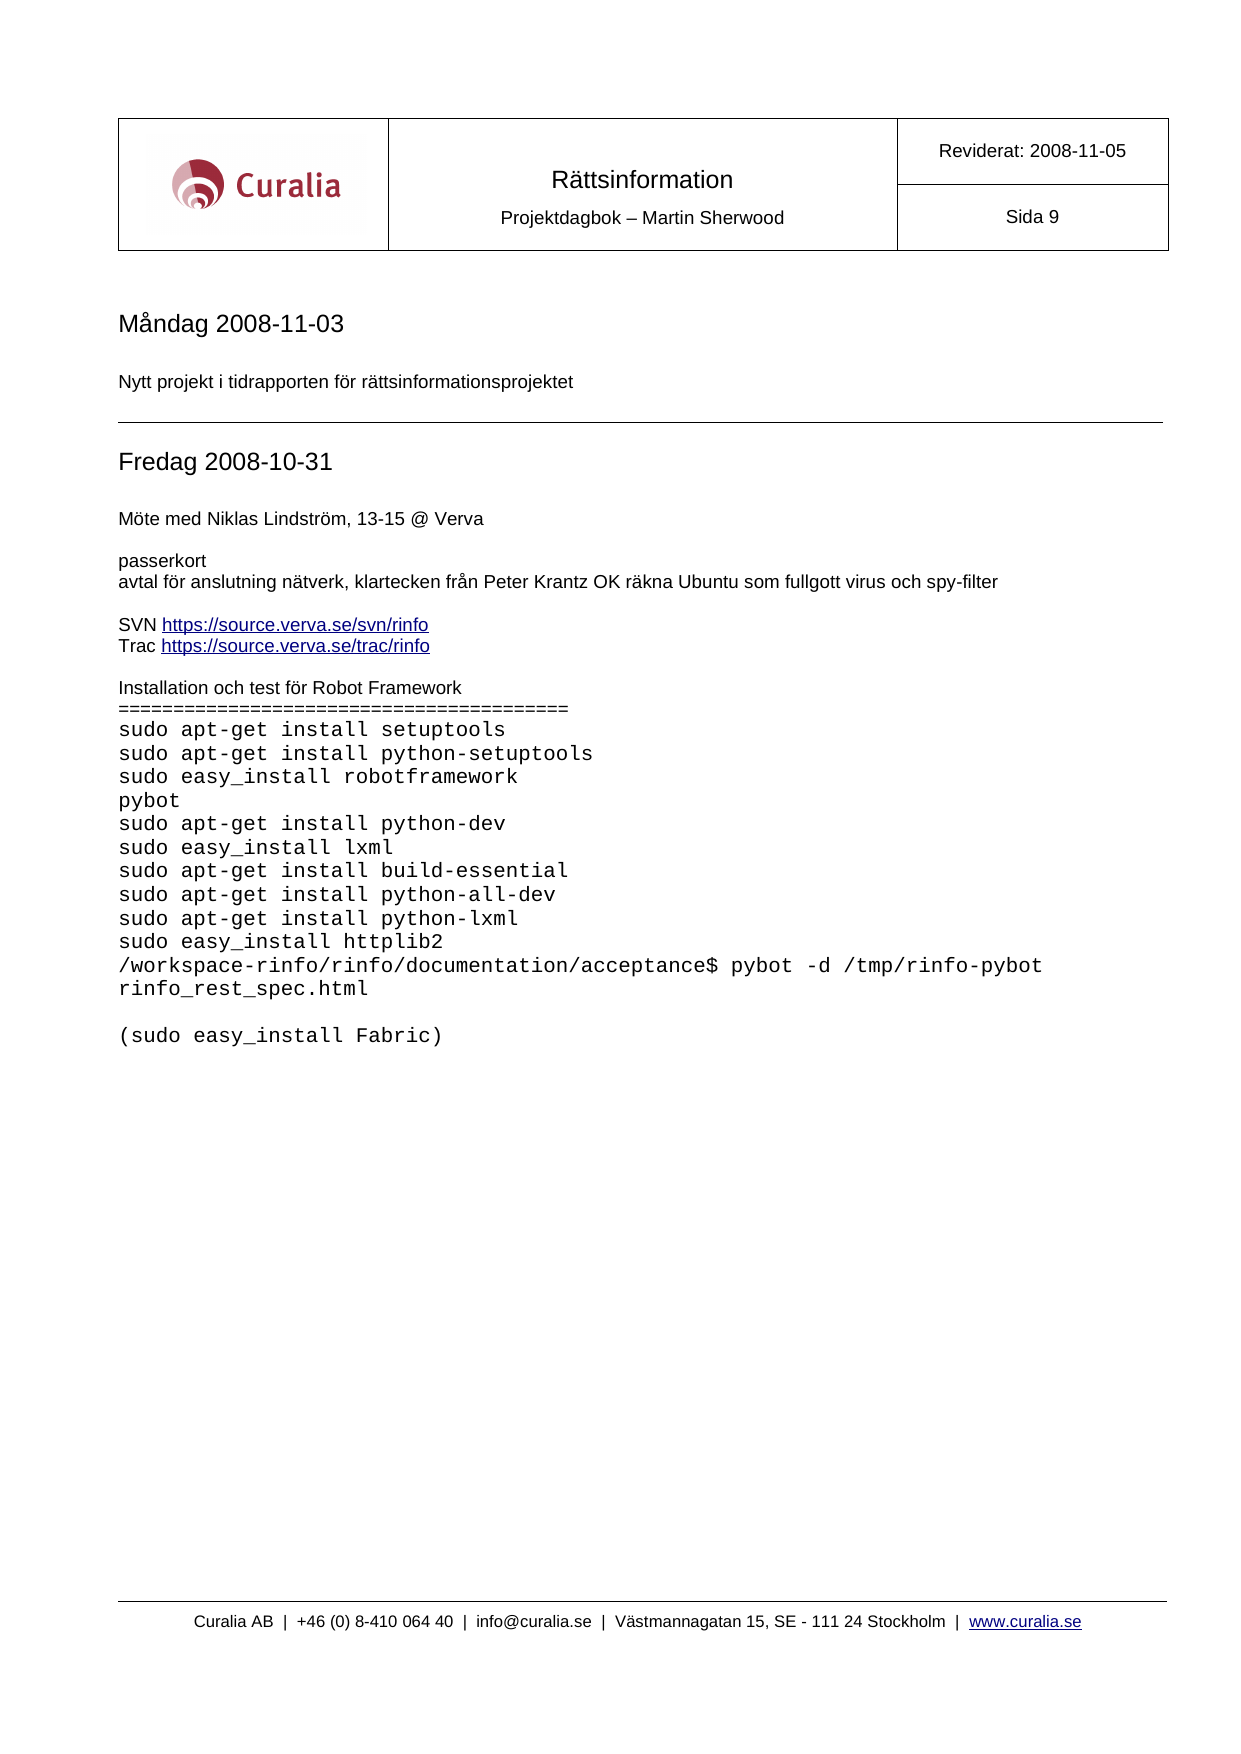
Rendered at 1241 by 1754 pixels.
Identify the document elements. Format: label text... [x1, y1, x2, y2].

text passerkort [118, 551, 1163, 572]
text sudo apt-get install python-setuptools [118, 743, 1163, 766]
text avtal för anslutning nätverk, klartecken från Peter Krantz OK räkna Ubuntu som fullgott virus och spy-filter [118, 572, 1163, 593]
text SVN https://source.verva.se/svn/rinfo [118, 614, 1163, 635]
text sudo apt-get install setuptools [118, 719, 1163, 743]
text Trac https://source.verva.se/trac/rinfo [118, 635, 1163, 656]
text sudo apt-get install python-all-dev [118, 884, 1163, 908]
text sudo apt-get install build-essential [118, 861, 1163, 884]
text sudo apt-get install python-dev [118, 813, 1163, 837]
text sudo easy_install lxml [118, 837, 1163, 861]
text sudo easy_install httplib2 [118, 931, 1163, 955]
text (sudo easy_install Fabric) [118, 1025, 1163, 1049]
picture [146, 134, 367, 235]
text sudo easy_install robotframework [118, 766, 1163, 790]
text Nytt projekt i tidrapporten för rättsinformationsprojektet [118, 371, 1163, 392]
text /workspace-rinfo/rinfo/documentation/acceptance$ pybot -d /tmp/rinfo-pybot rinfo_rest_spec.html [118, 955, 1163, 1002]
subtitle Måndag 2008-11-03 [118, 310, 1163, 338]
text ========================================= [118, 698, 1163, 719]
text sudo apt-get install python-lxml [118, 908, 1163, 931]
text Möte med Niklas Lindström, 13-15 @ Verva [118, 509, 1163, 530]
text pybot [118, 790, 1163, 813]
subtitle Fredag 2008-10-31 [118, 447, 1163, 475]
text Installation och test för Robot Framework [118, 677, 1163, 698]
